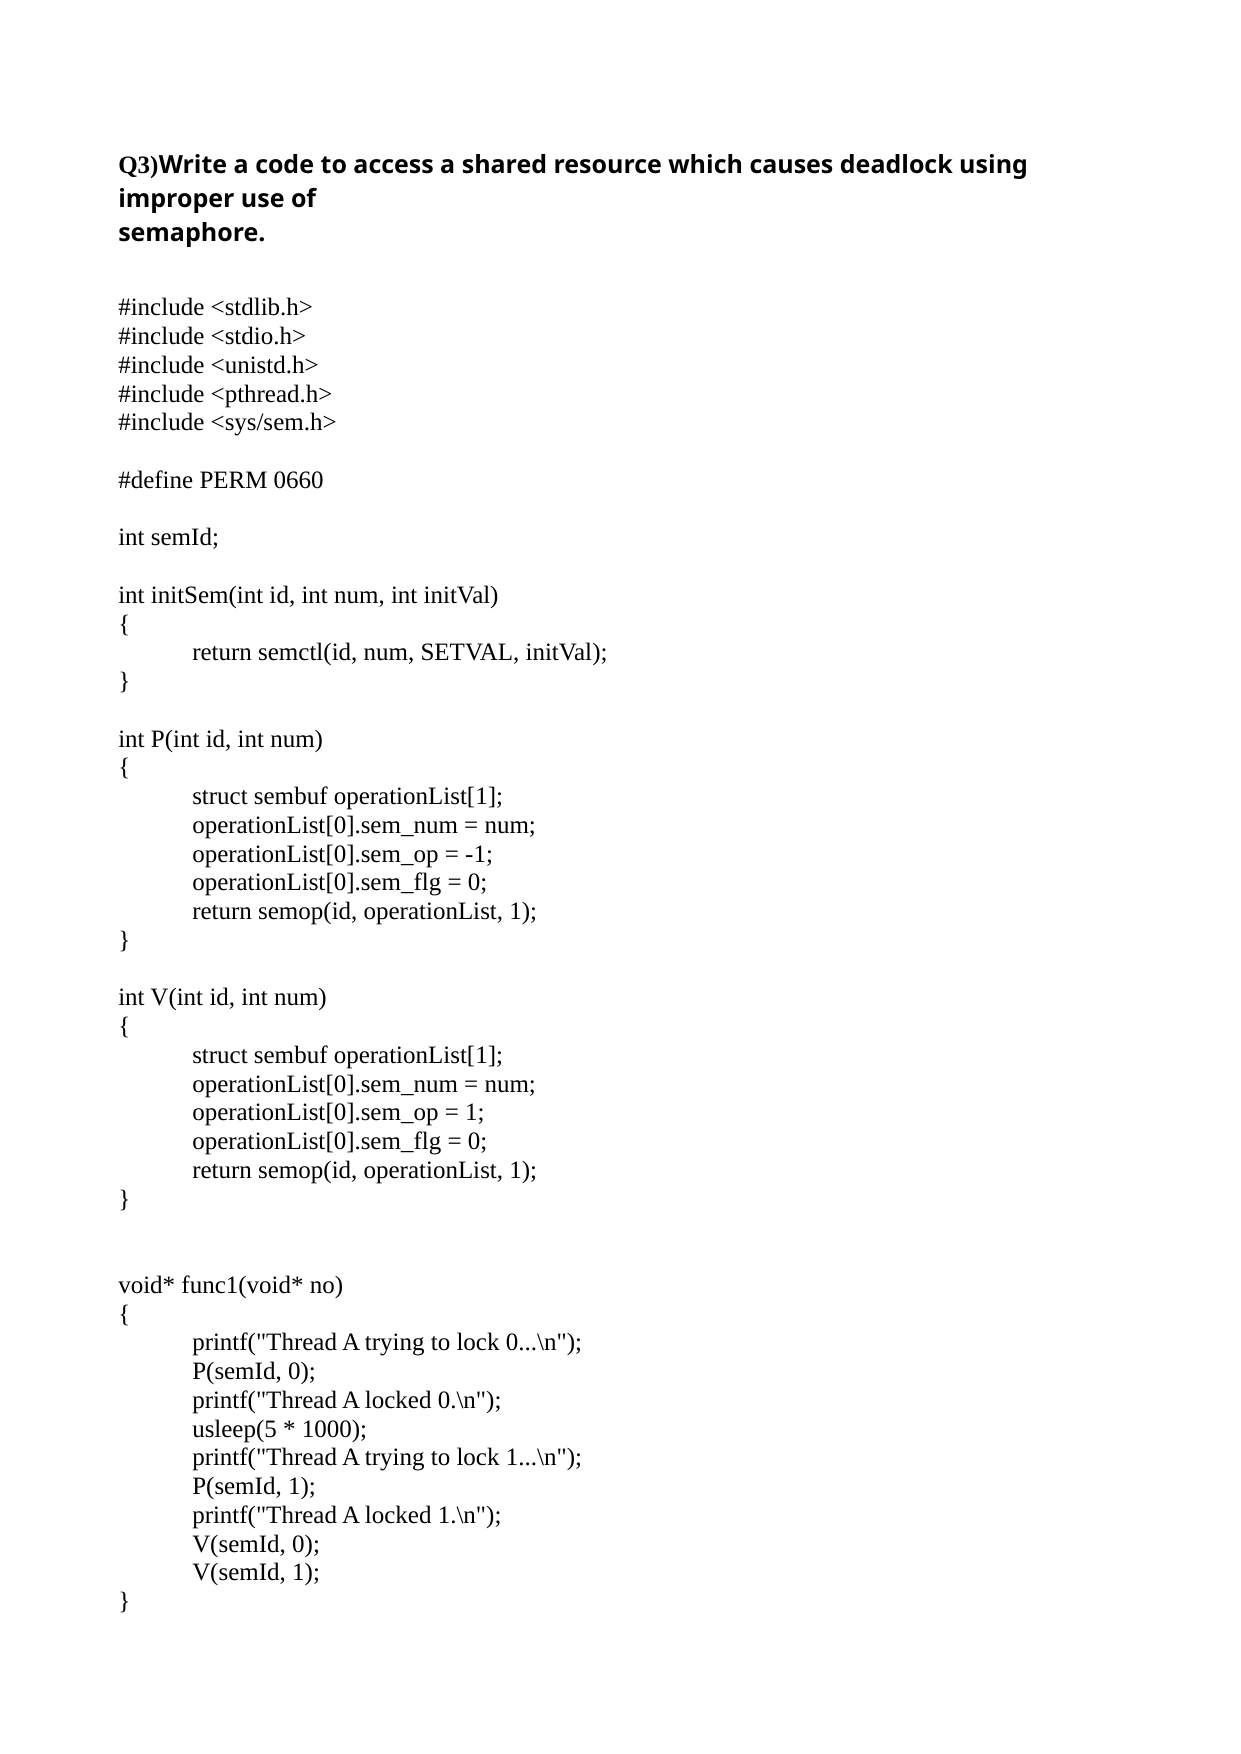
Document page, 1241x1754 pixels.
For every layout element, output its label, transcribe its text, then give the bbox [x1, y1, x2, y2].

text operationList[0].sem_num = num; [118, 810, 1122, 839]
text #include <unistd.h> [118, 350, 1122, 379]
text } [118, 925, 1122, 954]
text { [118, 1299, 1122, 1327]
text int P(int id, int num) [118, 724, 1122, 752]
text return semctl(id, num, SETVAL, initVal); [118, 637, 1122, 666]
text printf("Thread A locked 1.\n"); [118, 1500, 1122, 1529]
text P(semId, 1); [118, 1471, 1122, 1500]
text printf("Thread A trying to lock 0...\n"); [118, 1327, 1122, 1356]
text } [118, 666, 1122, 695]
text { [118, 1011, 1122, 1040]
text operationList[0].sem_flg = 0; [118, 1126, 1122, 1155]
text return semop(id, operationList, 1); [118, 1155, 1122, 1184]
text printf("Thread A trying to lock 1...\n"); [118, 1442, 1122, 1471]
text { [118, 609, 1122, 637]
text operationList[0].sem_num = num; [118, 1069, 1122, 1097]
text #define PERM 0660 [118, 465, 1122, 494]
text return semop(id, operationList, 1); [118, 896, 1122, 925]
text struct sembuf operationList[1]; [118, 1040, 1122, 1069]
text { [118, 752, 1122, 781]
text V(semId, 1); [118, 1557, 1122, 1586]
text int V(int id, int num) [118, 982, 1122, 1011]
text #include <stdlib.h> [118, 292, 1122, 321]
text P(semId, 0); [118, 1356, 1122, 1385]
text } [118, 1586, 1122, 1615]
text void* func1(void* no) [118, 1270, 1122, 1299]
text #include <sys/sem.h> [118, 407, 1122, 436]
text semaphore. [118, 215, 1122, 249]
text #include <stdio.h> [118, 321, 1122, 350]
text operationList[0].sem_op = -1; [118, 839, 1122, 867]
text printf("Thread A locked 0.\n"); [118, 1385, 1122, 1414]
text usleep(5 * 1000); [118, 1414, 1122, 1442]
text int semId; [118, 522, 1122, 551]
text int initSem(int id, int num, int initVal) [118, 580, 1122, 609]
text operationList[0].sem_flg = 0; [118, 867, 1122, 896]
text V(semId, 0); [118, 1529, 1122, 1557]
text Q3)Write a code to access a shared resource which causes deadlock using improper use of [118, 147, 1122, 215]
text struct sembuf operationList[1]; [118, 781, 1122, 810]
text #include <pthread.h> [118, 379, 1122, 407]
text operationList[0].sem_op = 1; [118, 1097, 1122, 1126]
text } [118, 1184, 1122, 1212]
